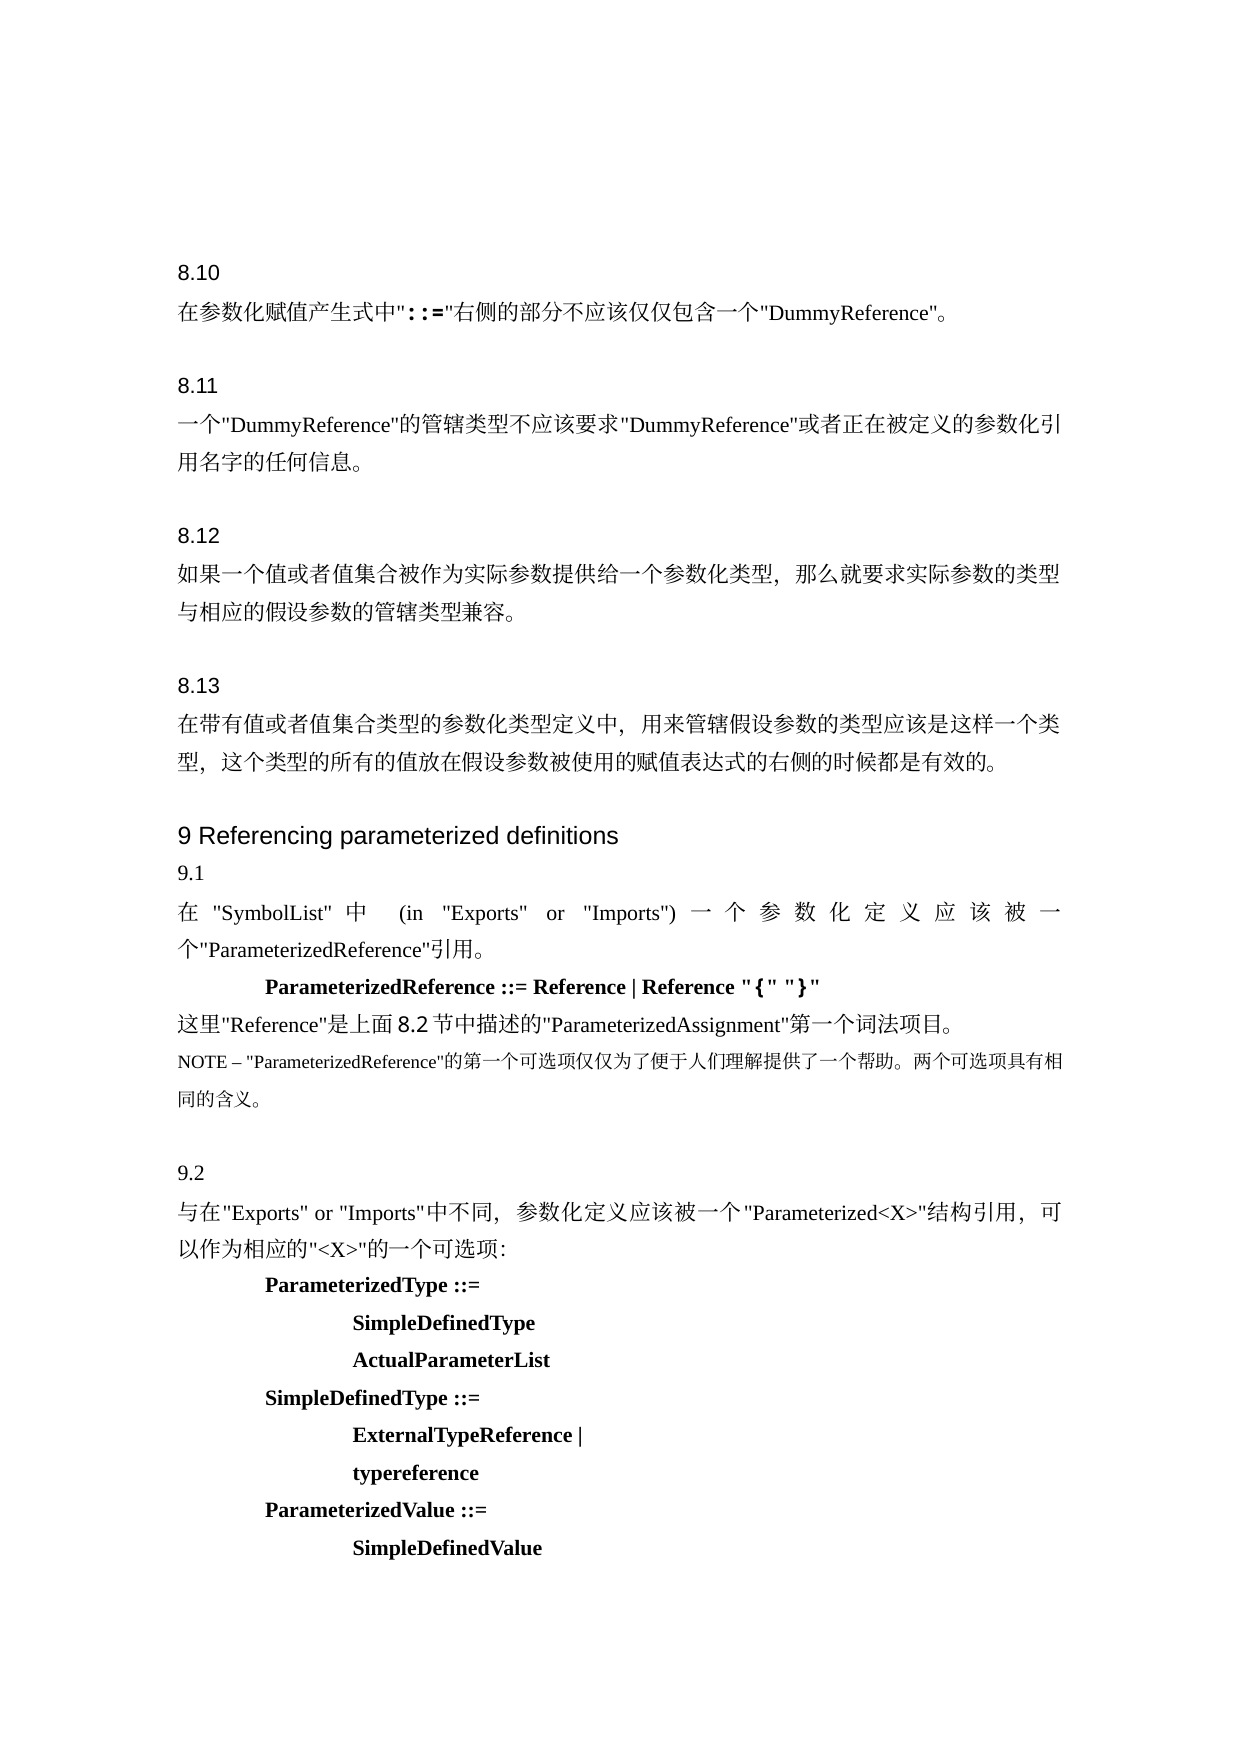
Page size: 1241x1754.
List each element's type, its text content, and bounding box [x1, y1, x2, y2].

subtitle 8.13 [177, 667, 1063, 704]
subtitle 8.11 [177, 367, 1063, 404]
text 一个"DummyReference"的管辖类型不应该要求"DummyReference"或者正在被定义的参数化引用名字的任何信息。 [177, 404, 1063, 479]
text NOTE – "ParameterizedReference"的第一个可选项仅仅为了便于人们理解提供了一个帮助。两个可选项具有相同的含义。 [177, 1042, 1063, 1117]
text typereference [177, 1454, 1063, 1492]
text ExternalTypeReference | [177, 1417, 1063, 1454]
text 在"SymbolList"中 (in "Exports" or "Imports")一个参数化定义应该被一个"ParameterizedReference"引用。 [177, 892, 1063, 967]
text 在带有值或者值集合类型的参数化类型定义中，用来管辖假设参数的类型应该是这样一个类型，这个类型的所有的值放在假设参数被使用的赋值表达式的右侧的时候都是有效的。 [177, 704, 1063, 779]
text ParameterizedReference ::= Reference | Reference "{" "}" [177, 967, 1063, 1004]
subtitle 9.2 [177, 1154, 1063, 1192]
text 在参数化赋值产生式中"::="右侧的部分不应该仅仅包含一个"DummyReference"。 [177, 292, 1063, 329]
text 这里"Reference"是上面8.2节中描述的"ParameterizedAssignment"第一个词法项目。 [177, 1004, 1063, 1042]
text 如果一个值或者值集合被作为实际参数提供给一个参数化类型，那么就要求实际参数的类型与相应的假设参数的管辖类型兼容。 [177, 554, 1063, 629]
subtitle 8.10 [177, 254, 1063, 292]
text SimpleDefinedType ::= [177, 1379, 1063, 1417]
text 与在"Exports" or "Imports"中不同，参数化定义应该被一个"Parameterized<X>"结构引用，可以作为相应的"<X>"的一个可选项： [177, 1192, 1063, 1267]
subtitle 8.12 [177, 517, 1063, 554]
text ActualParameterList [177, 1342, 1063, 1379]
text SimpleDefinedValue [177, 1529, 1063, 1567]
text ParameterizedValue ::= [177, 1492, 1063, 1529]
text ParameterizedType ::= [177, 1267, 1063, 1304]
subtitle 9.1 [177, 854, 1063, 892]
text SimpleDefinedType [177, 1304, 1063, 1342]
subtitle 9 Referencing parameterized definitions [177, 817, 1063, 854]
